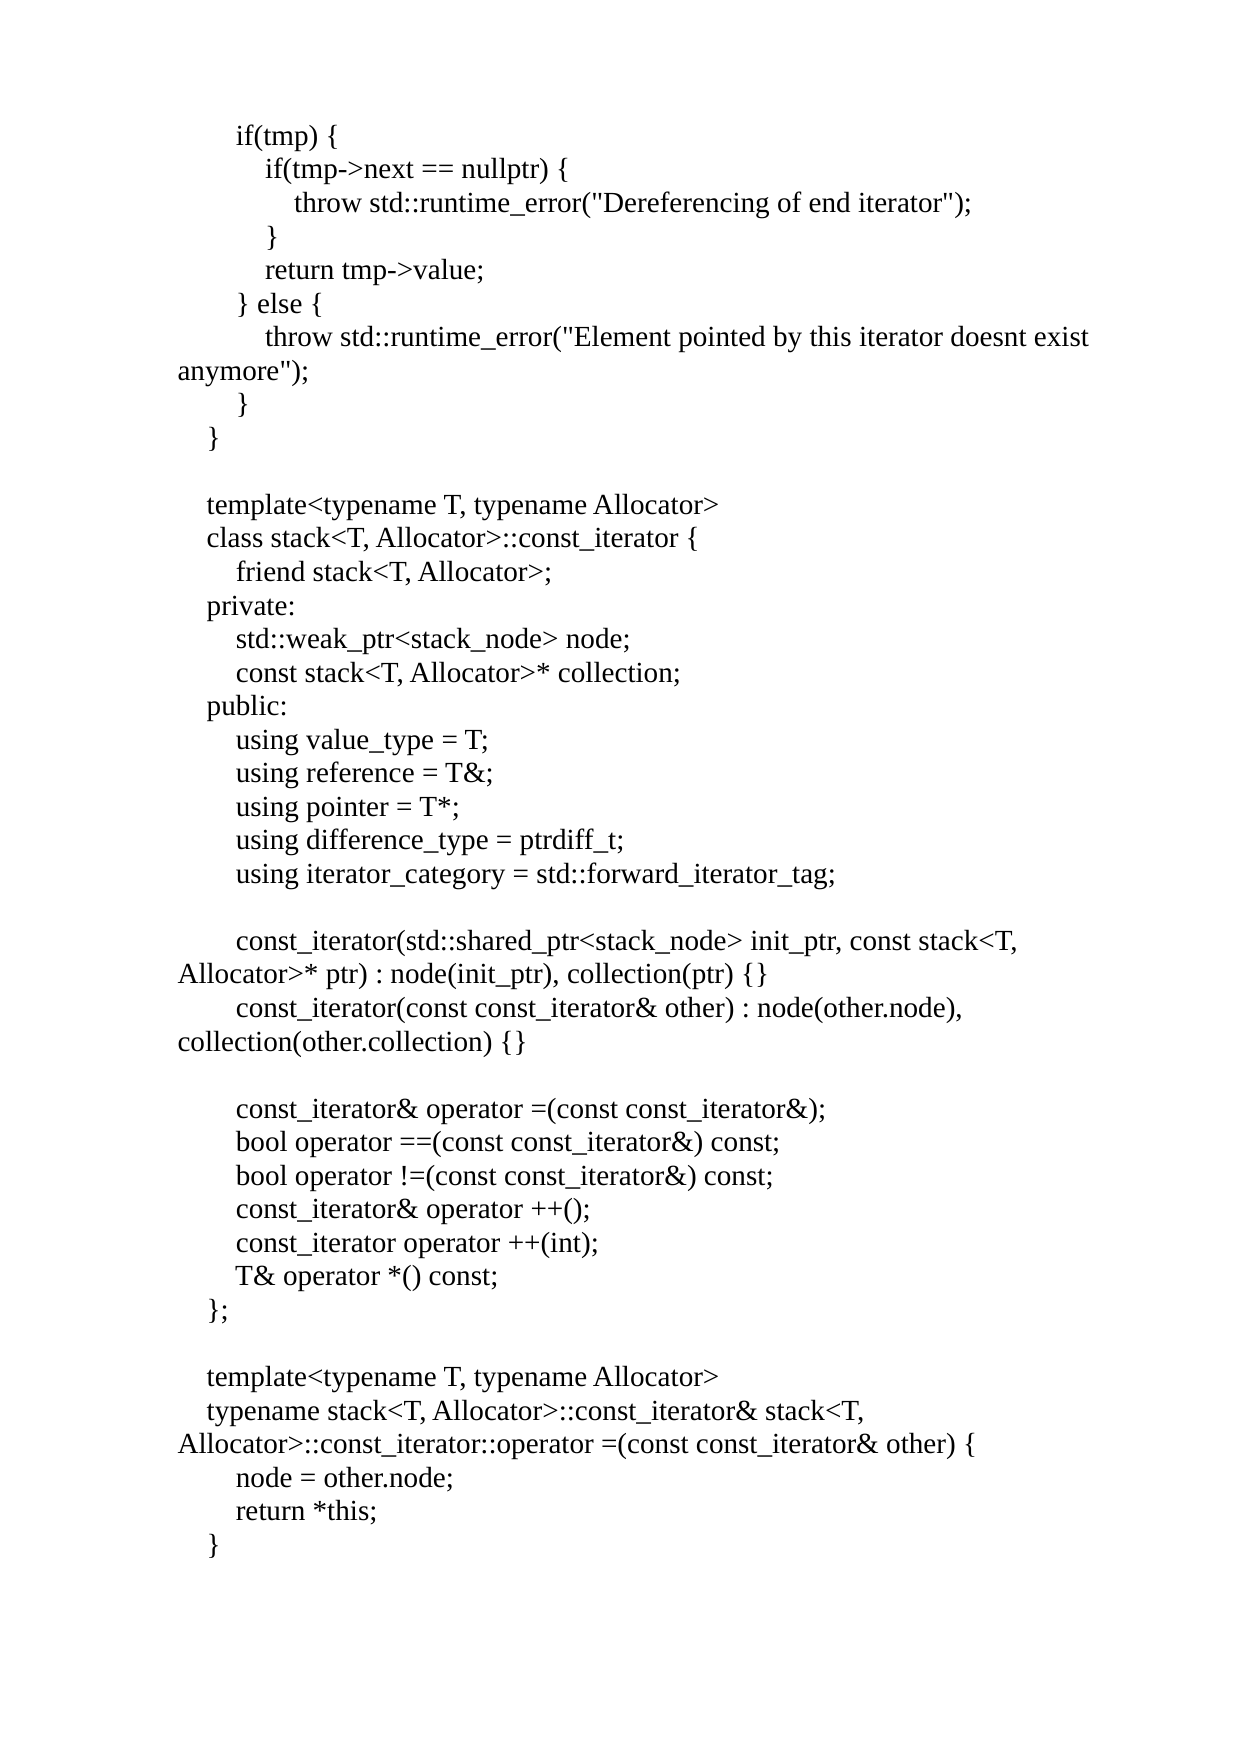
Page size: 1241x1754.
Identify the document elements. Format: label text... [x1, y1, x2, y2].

text const_iterator& operator =(const const_iterator&); [177, 1091, 1152, 1124]
text const_iterator(std::shared_ptr<stack_node> init_ptr, const stack<T, Allocator>* ptr) : node(init_ptr), collection(ptr) {} [177, 923, 1152, 990]
text std::weak_ptr<stack_node> node; [177, 621, 1152, 655]
text T& operator *() const; [177, 1258, 1152, 1292]
text using iterator_category = std::forward_iterator_tag; [177, 856, 1152, 889]
text throw std::runtime_error("Element pointed by this iterator doesnt exist anymore"); [177, 319, 1152, 386]
text } [177, 386, 1152, 420]
text public: [177, 688, 1152, 722]
text friend stack<T, Allocator>; [177, 554, 1152, 588]
text using pointer = T*; [177, 789, 1152, 822]
text return *this; [177, 1493, 1152, 1527]
text } else { [177, 286, 1152, 319]
text const_iterator operator ++(int); [177, 1225, 1152, 1258]
text return tmp->value; [177, 252, 1152, 286]
text bool operator ==(const const_iterator&) const; [177, 1124, 1152, 1158]
text }; [177, 1292, 1152, 1326]
text bool operator !=(const const_iterator&) const; [177, 1158, 1152, 1191]
text using difference_type = ptrdiff_t; [177, 822, 1152, 856]
text const stack<T, Allocator>* collection; [177, 655, 1152, 688]
text const_iterator(const const_iterator& other) : node(other.node), collection(other.collection) {} [177, 990, 1152, 1057]
text private: [177, 588, 1152, 621]
text } [177, 219, 1152, 252]
text using value_type = T; [177, 722, 1152, 755]
text template<typename T, typename Allocator> [177, 487, 1152, 521]
text node = other.node; [177, 1460, 1152, 1493]
text using reference = T&; [177, 755, 1152, 789]
text } [177, 420, 1152, 453]
text class stack<T, Allocator>::const_iterator { [177, 521, 1152, 554]
text const_iterator& operator ++(); [177, 1191, 1152, 1225]
text if(tmp) { [177, 118, 1152, 152]
text throw std::runtime_error("Dereferencing of end iterator"); [177, 185, 1152, 219]
text if(tmp->next == nullptr) { [177, 152, 1152, 185]
text typename stack<T, Allocator>::const_iterator& stack<T, Allocator>::const_iterator::operator =(const const_iterator& other) { [177, 1393, 1152, 1460]
text template<typename T, typename Allocator> [177, 1359, 1152, 1393]
text } [177, 1527, 1152, 1560]
